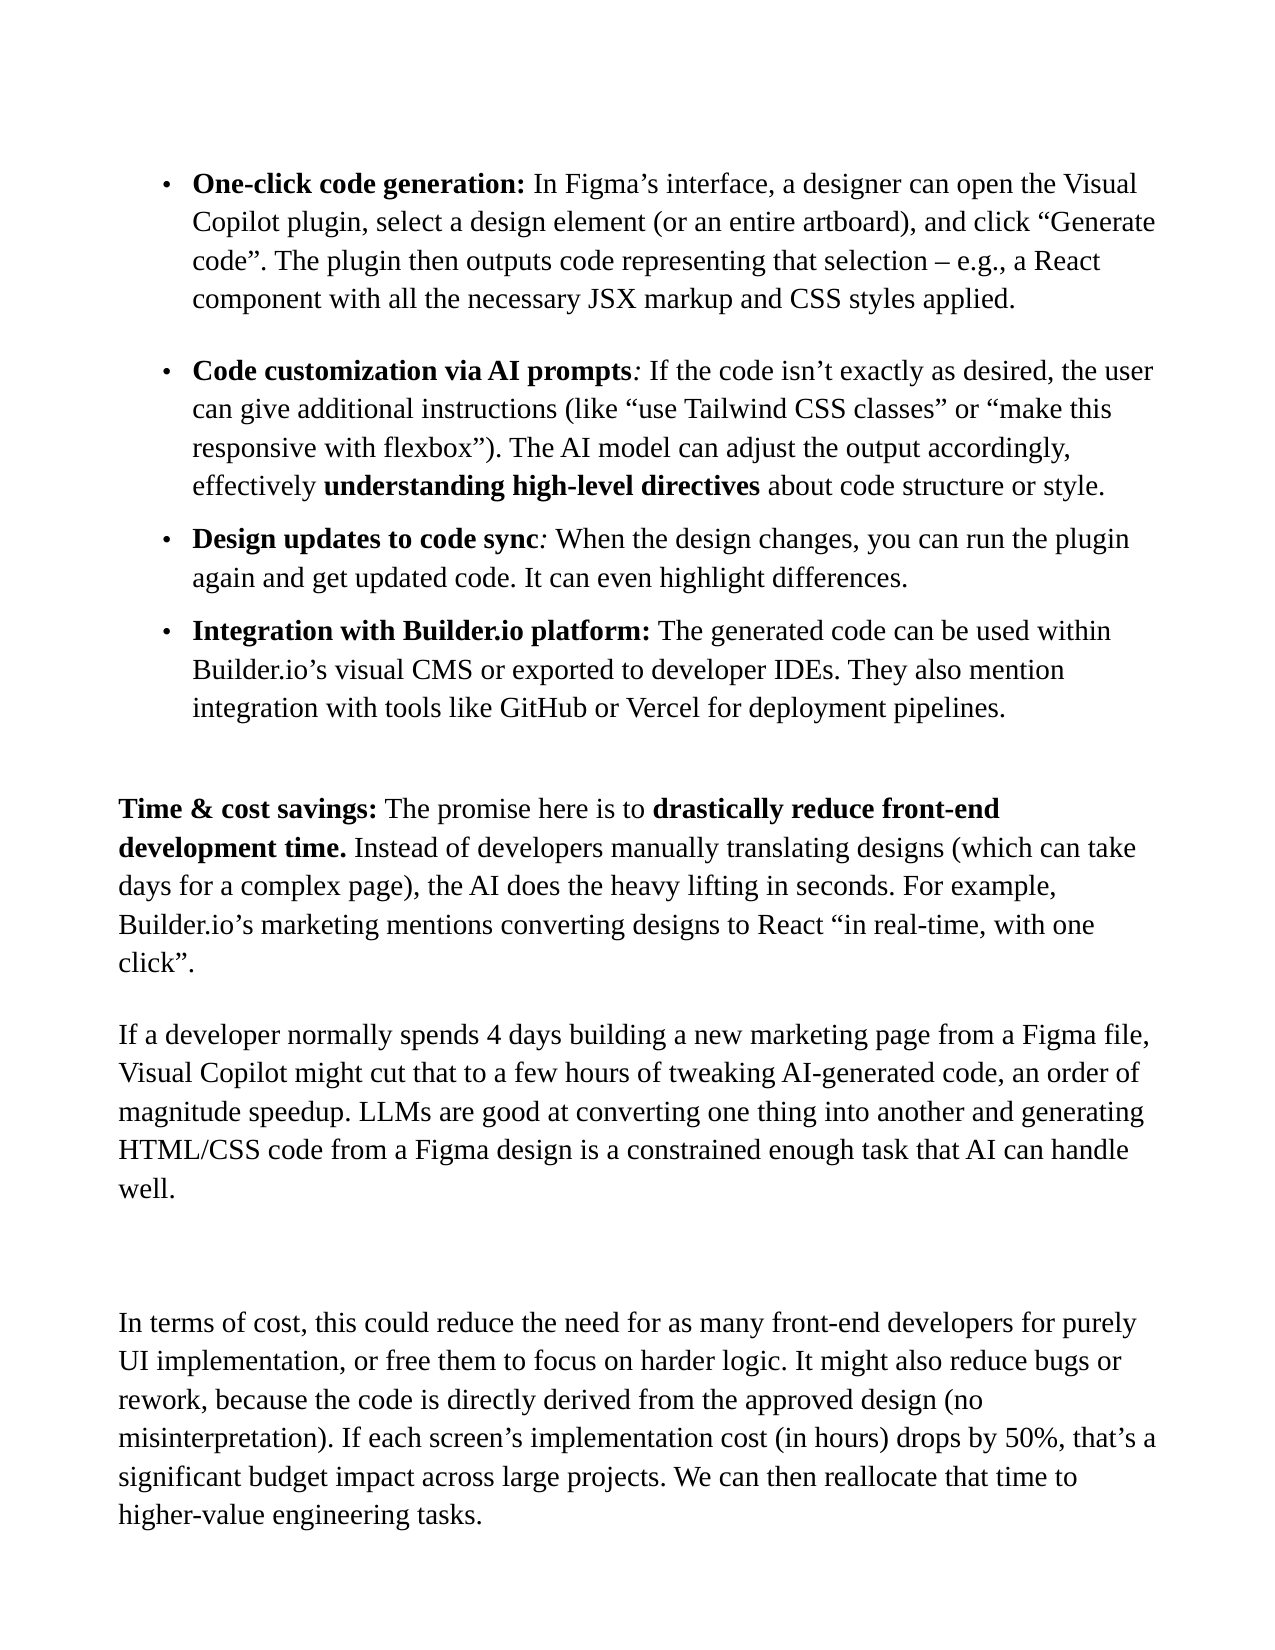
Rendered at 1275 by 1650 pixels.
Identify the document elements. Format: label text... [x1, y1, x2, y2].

list Code customization via AI prompts: If the code isn’t exactly as desired, the user can give additional instructions (like “use Tailwind CSS classes” or “make this responsive with flexbox”). The AI model can adjust the output accordingly, effectively understanding high-level directives about code structure or style. [162, 353, 1157, 502]
list One-click code generation: In Figma’s interface, a designer can open the Visual Copilot plugin, select a design element (or an entire artboard), and click “Generate code”. The plugin then outputs code representing that selection – e.g., a React component with all the necessary JSX markup and CSS styles applied. [162, 166, 1157, 315]
list Integration with Builder.io platform: The generated code can be used within Builder.io’s visual CMS or exported to developer IDEs. They also mention integration with tools like GitHub or Vercel for deployment pipelines. [162, 613, 1157, 724]
list Design updates to code sync: When the design changes, you can run the plugin again and get updated code. It can even highlight differences. [162, 522, 1157, 594]
text Time & cost savings: The promise here is to drastically reduce front-end development time. Instead of developers manually translating designs (which can take days for a complex page), the AI does the heavy lifting in seconds. For example, Builder.io’s marketing mentions converting designs to React “in real-time, with one click”. [118, 791, 1157, 979]
text If a developer normally spends 4 days building a new marketing page from a Figma file, Visual Copilot might cut that to a few hours of tweaking AI-generated code, an order of magnitude speedup. LLMs are good at converting one thing into another and generating HTML/CSS code from a Figma design is a constrained enough task that AI can handle well. [118, 1017, 1157, 1204]
text In terms of cost, this could reduce the need for as many front-end developers for purely UI implementation, or free them to focus on harder logic. It might also reduce bugs or rework, because the code is directly derived from the approved design (no misinterpretation). If each screen’s implementation cost (in hours) drops by 50%, that’s a significant budget impact across large projects. We can then reallocate that time to higher-value engineering tasks. [118, 1305, 1157, 1531]
